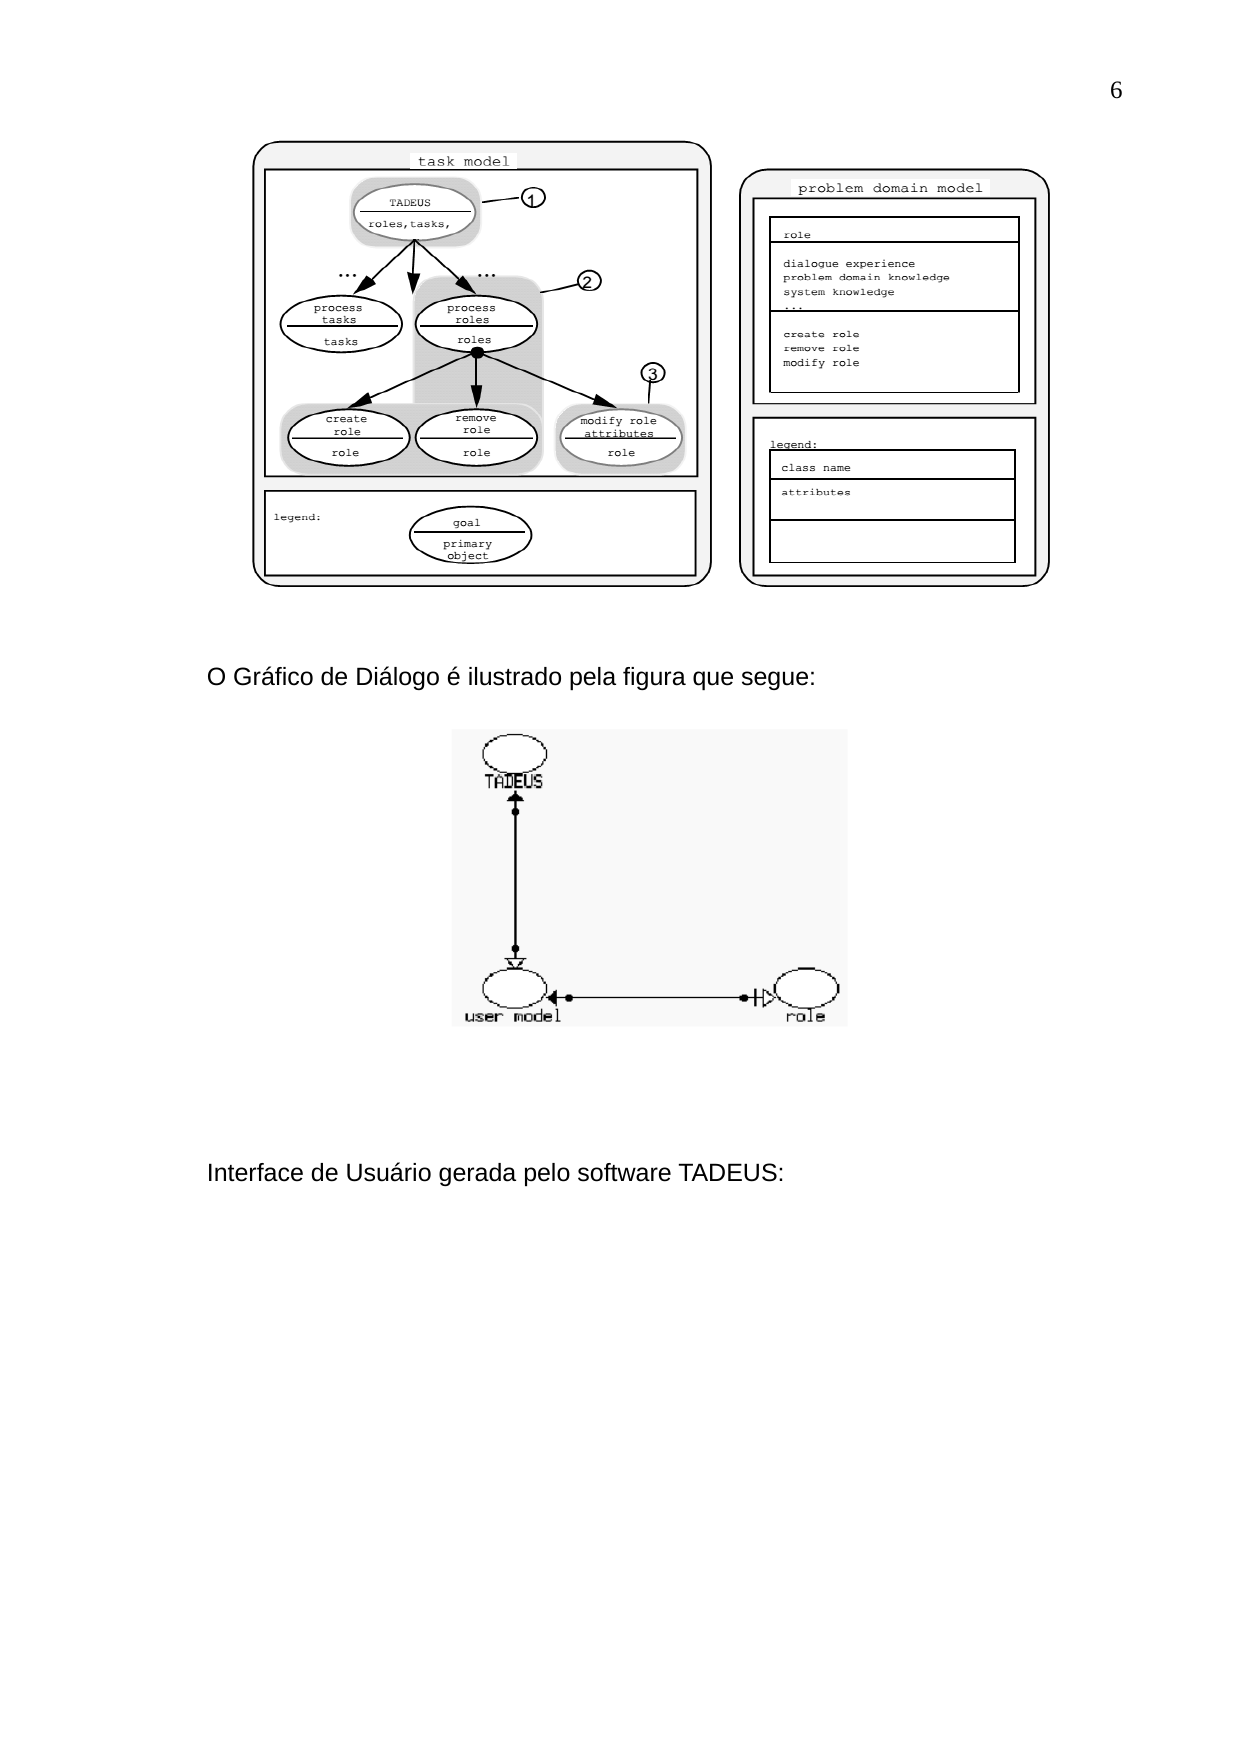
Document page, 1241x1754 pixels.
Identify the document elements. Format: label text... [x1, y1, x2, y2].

text Interface de Usuário gerada pelo software TADEUS: [177, 1158, 1122, 1187]
picture [242, 132, 1057, 596]
text O Gráfico de Diálogo é ilustrado pela figura que segue: [177, 662, 1122, 691]
picture [451, 727, 848, 1030]
